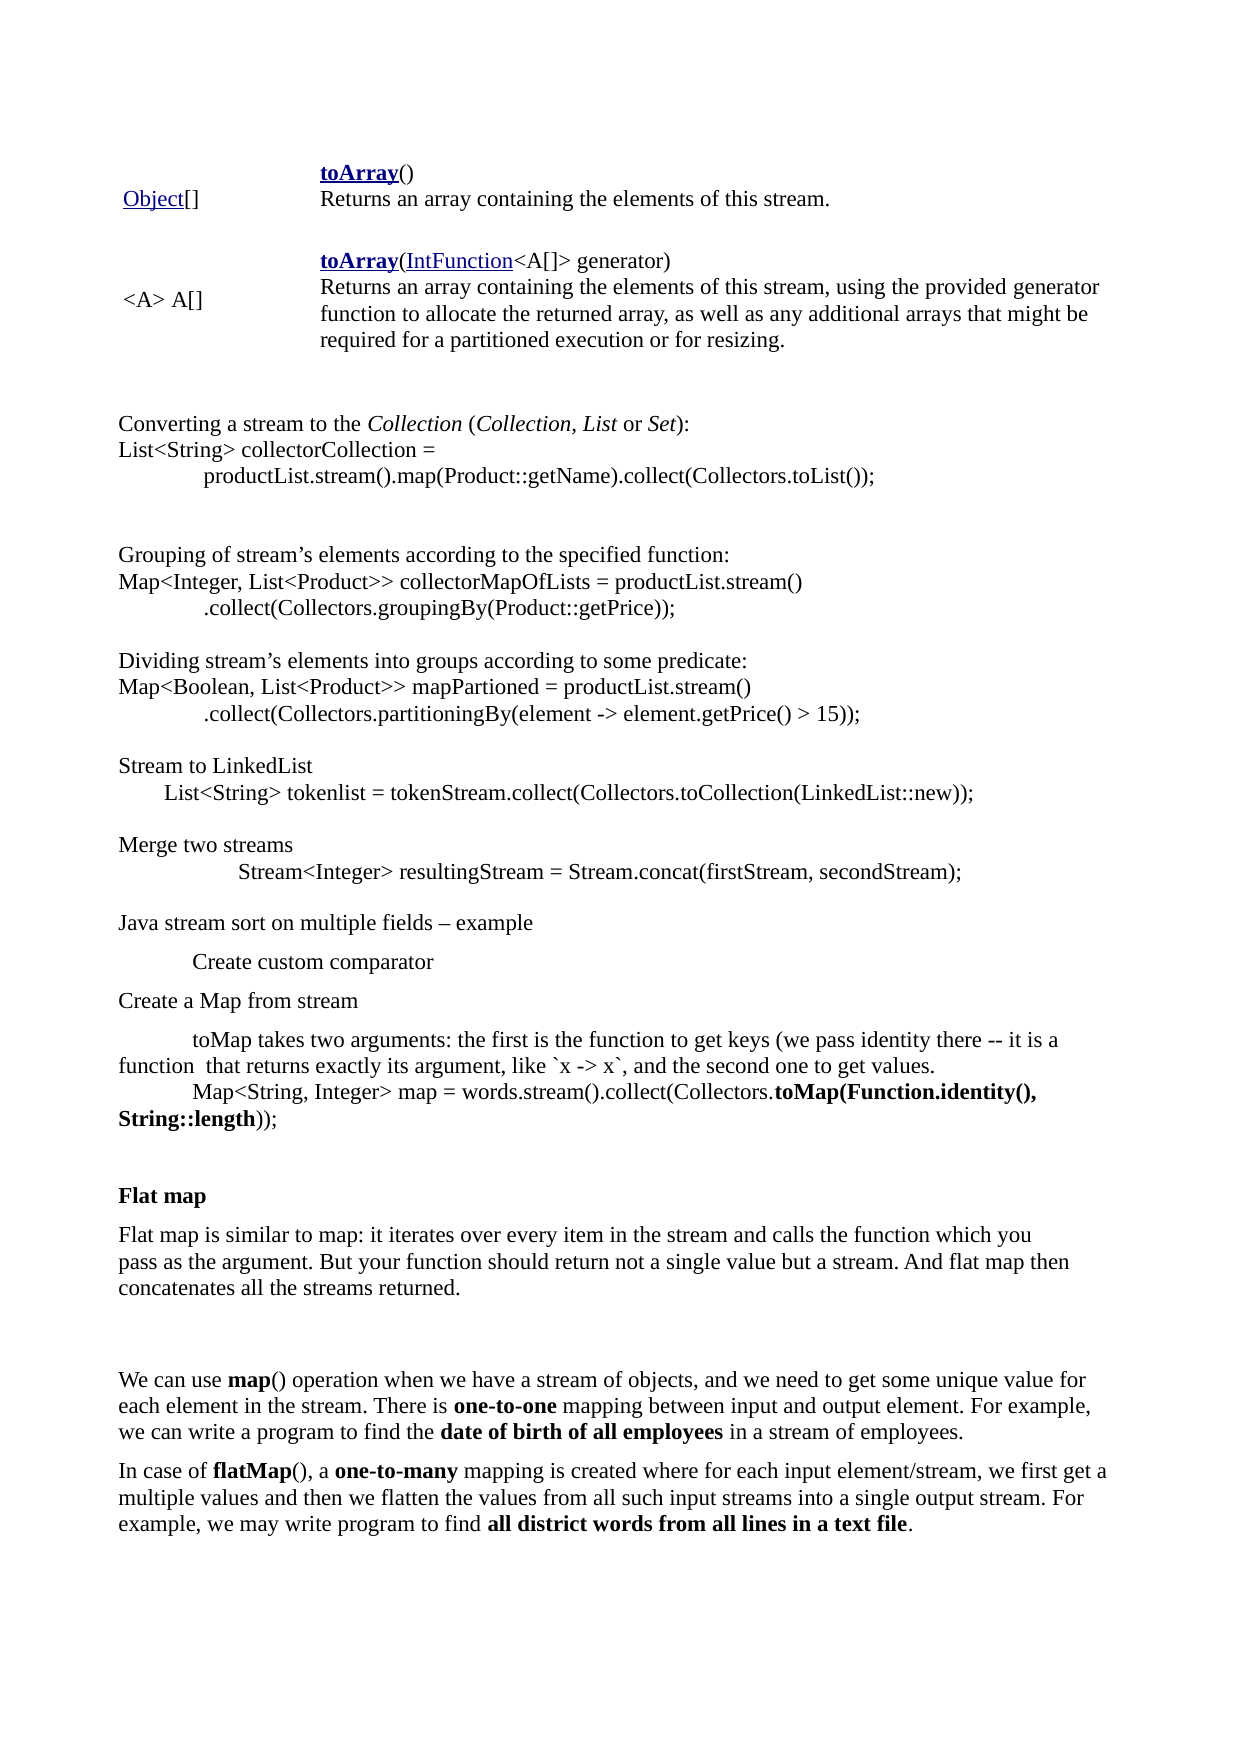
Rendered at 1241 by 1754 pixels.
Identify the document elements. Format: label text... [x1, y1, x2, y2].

text We can use map() operation when we have a stream of objects, and we need to get some unique value for each element in the stream. There is one-to-one mapping between input and output element. For example, we can write a program to find the date of birth of all employees in a stream of employees. [118, 1366, 1122, 1445]
text .collect(Collectors.groupingBy(Product::getPrice)); [118, 594, 1122, 621]
text List<String> tokenlist = tokenStream.collect(Collectors.toCollection(LinkedList::new)); [118, 779, 1122, 805]
subtitle Java stream sort on multiple fields – example [118, 909, 1122, 936]
table_cell Object[] [118, 154, 315, 242]
text Map<Integer, List<Product>> collectorMapOfLists = productList.stream() [118, 568, 1122, 594]
table_cell toArray(IntFunction<A[]> generator) Returns an array containing the elements of this stream, using the provided generator function to allocate the returned array, as well as any additional arrays that might be required for a partitioned execution or for resizing. [315, 242, 1122, 357]
text Merge two streams [118, 831, 1122, 858]
text .collect(Collectors.partitioningBy(element -> element.getPrice() > 15)); [118, 700, 1122, 726]
text In case of flatMap(), a one-to-many mapping is created where for each input element/stream, we first get a multiple values and then we flatten the values from all such input streams into a single output stream. For example, we may write program to find all district words from all lines in a text file. [118, 1457, 1122, 1536]
text Flat map is similar to map: it iterates over every item in the stream and calls the function which you pass as the argument. But your function should return not a single value but a stream. And flat map then concatenates all the streams returned. [118, 1221, 1122, 1300]
text Create custom comparator [118, 948, 1122, 974]
text toMap takes two arguments: the first is the function to get keys (we pass identity there -- it is a function that returns exactly its argument, like `x -> x`, and the second one to get values. Map<String, Integer> map = words.stream().collect(Collectors.toMap(Function.identity(), String::length)); [118, 1026, 1122, 1131]
text productList.stream().map(Product::getName).collect(Collectors.toList()); [118, 462, 1122, 489]
text Converting a stream to the Collection (Collection, List or Set): [118, 410, 1122, 436]
table_cell [315, 118, 1122, 154]
text Flat map [118, 1182, 1122, 1209]
text Stream to LinkedList [118, 752, 1122, 779]
text Stream<Integer> resultingStream = Stream.concat(firstStream, secondStream); [118, 858, 1122, 884]
table_cell [118, 118, 315, 154]
text Dividing stream’s elements into groups according to some predicate: [118, 647, 1122, 673]
table_cell toArray() Returns an array containing the elements of this stream. [315, 154, 1122, 242]
text Map<Boolean, List<Product>> mapPartioned = productList.stream() [118, 673, 1122, 700]
text Create a Map from stream [118, 987, 1122, 1013]
text List<String> collectorCollection = [118, 436, 1122, 462]
table_cell <A> A[] [118, 242, 315, 357]
text Grouping of stream’s elements according to the specified function: [118, 542, 1122, 568]
